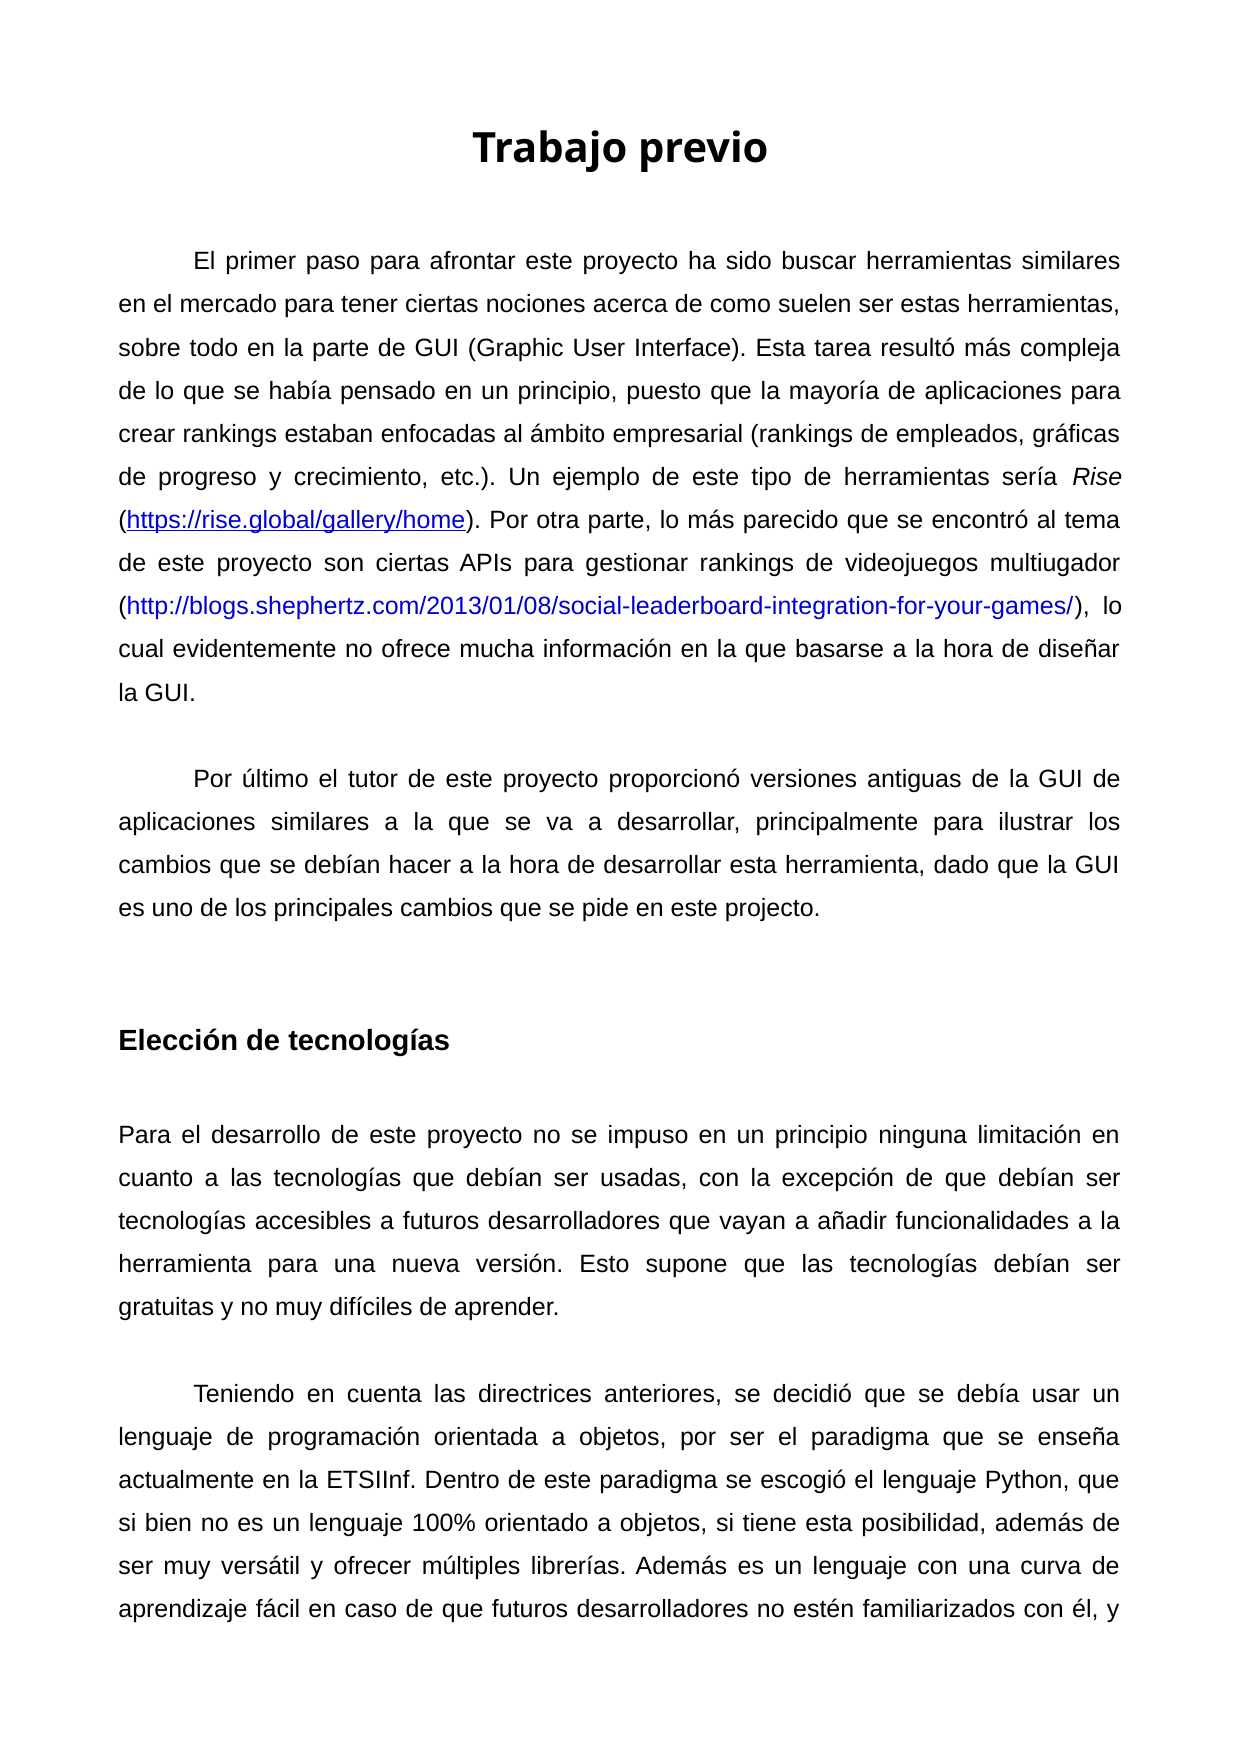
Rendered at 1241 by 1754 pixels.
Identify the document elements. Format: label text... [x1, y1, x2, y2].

text Por último el tutor de este proyecto proporcionó versiones antiguas de la GUI de aplicaciones similares a la que se va a desarrollar, principalmente para ilustrar los cambios que se debían hacer a la hora de desarrollar esta herramienta, dado que la GUI es uno de los principales cambios que se pide en este projecto. [118, 764, 1122, 922]
text Trabajo previo [118, 118, 1122, 175]
text El primer paso para afrontar este proyecto ha sido buscar herramientas similares en el mercado para tener ciertas nociones acerca de como suelen ser estas herramientas, sobre todo en la parte de GUI (Graphic User Interface). Esta tarea resultó más compleja de lo que se había pensado en un principio, puesto que la mayoría de aplicaciones para crear rankings estaban enfocadas al ámbito empresarial (rankings de empleados, gráficas de progreso y crecimiento, etc.). Un ejemplo de este tipo de herramientas sería Rise (https://rise.global/gallery/home). Por otra parte, lo más parecido que se encontró al tema de este proyecto son ciertas APIs para gestionar rankings de videojuegos multiugador (http://blogs.shephertz.com/2013/01/08/social-leaderboard-integration-for-your-games/), lo cual evidentemente no ofrece mucha información en la que basarse a la hora de diseñar la GUI. [118, 246, 1122, 706]
text Para el desarrollo de este proyecto no se impuso en un principio ninguna limitación en cuanto a las tecnologías que debían ser usadas, con la excepción de que debían ser tecnologías accesibles a futuros desarrolladores que vayan a añadir funcionalidades a la herramienta para una nueva versión. Esto supone que las tecnologías debían ser gratuitas y no muy difíciles de aprender. [118, 1120, 1122, 1321]
text Teniendo en cuenta las directrices anteriores, se decidió que se debía usar un lenguaje de programación orientada a objetos, por ser el paradigma que se enseña actualmente en la ETSIInf. Dentro de este paradigma se escogió el lenguaje Python, que si bien no es un lenguaje 100% orientado a objetos, si tiene esta posibilidad, además de ser muy versátil y ofrecer múltiples librerías. Además es un lenguaje con una curva de aprendizaje fácil en caso de que futuros desarrolladores no estén familiarizados con él, y [118, 1378, 1122, 1623]
text Elección de tecnologías [118, 1023, 1122, 1056]
